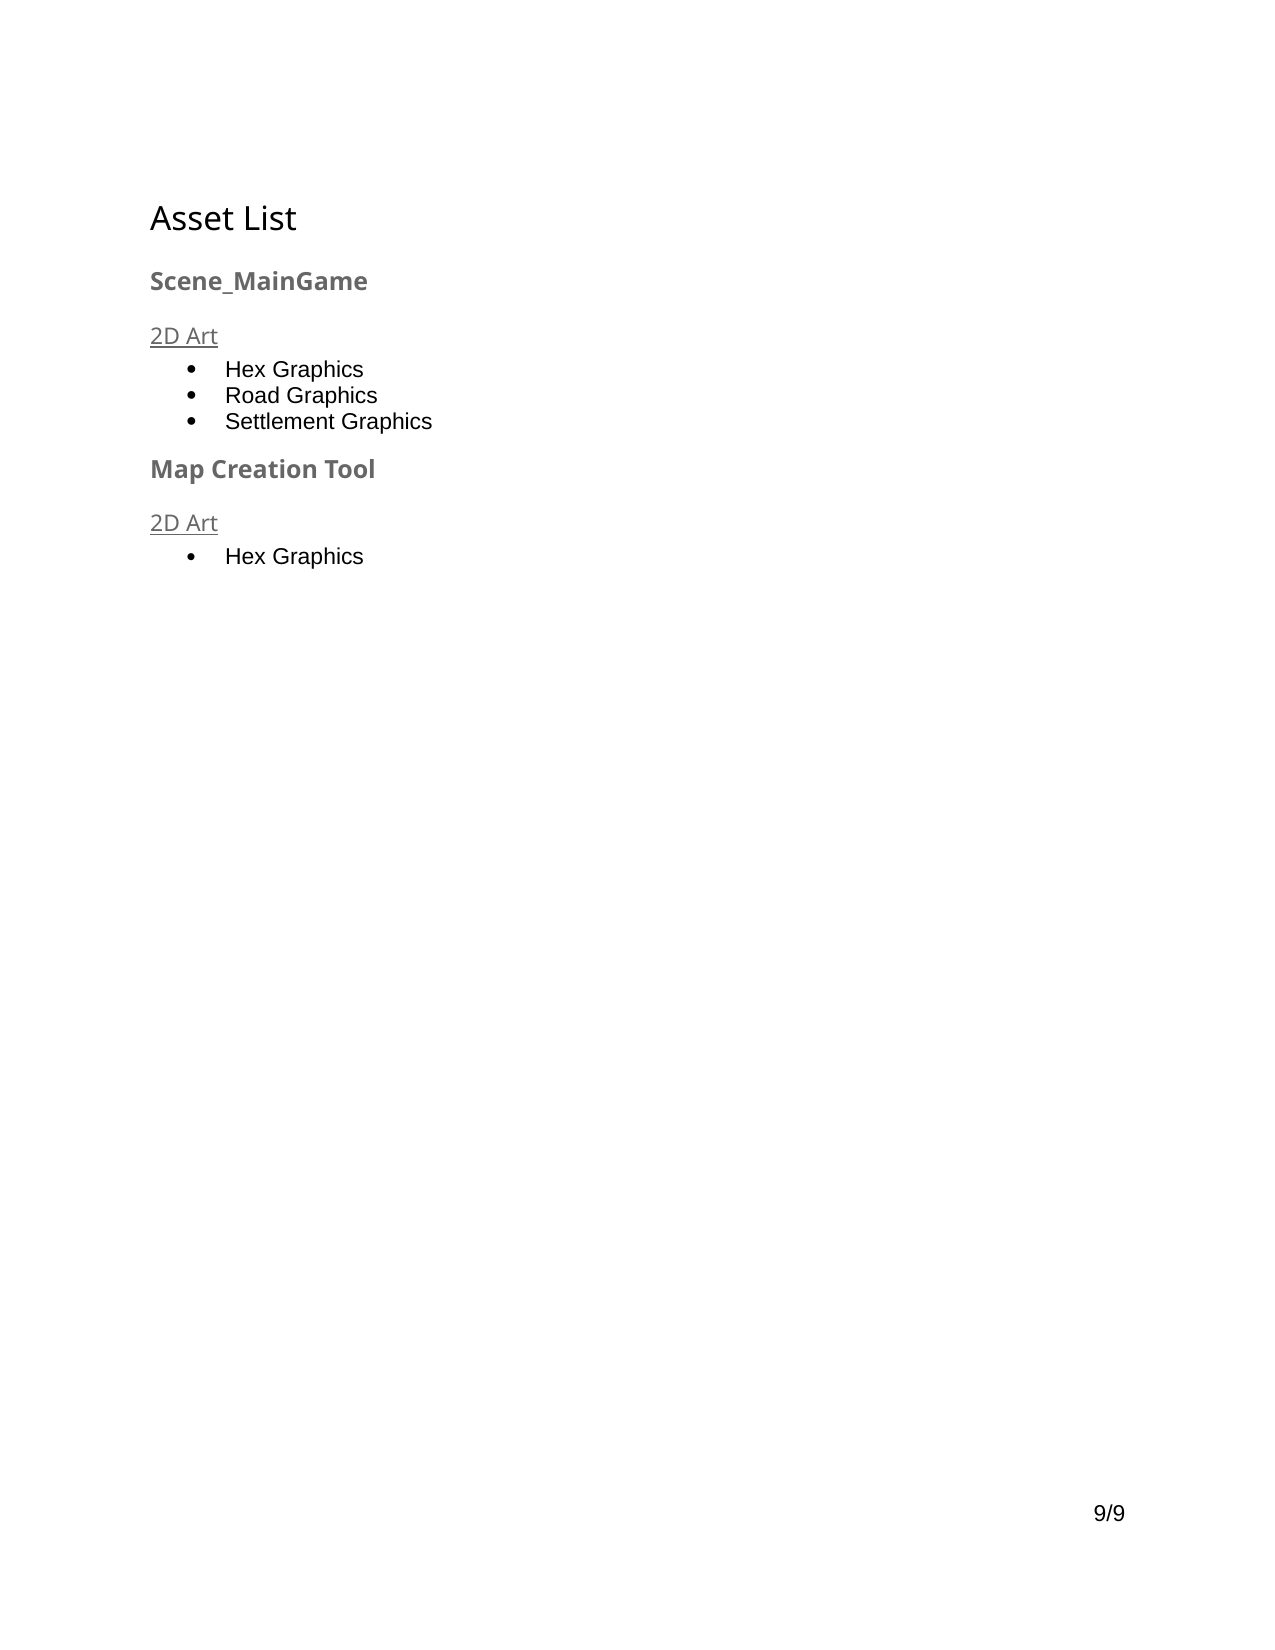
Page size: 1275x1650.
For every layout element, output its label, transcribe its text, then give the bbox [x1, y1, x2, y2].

subtitle Scene_MainGame [150, 264, 1125, 298]
list Road Graphics [187, 382, 1125, 408]
subtitle Map Creation Tool [150, 451, 1125, 485]
subtitle 2D Art [150, 507, 1125, 538]
list Hex Graphics [187, 356, 1125, 382]
subtitle Asset List [150, 195, 1125, 240]
list Hex Graphics [187, 543, 1125, 569]
list Settlement Graphics [187, 408, 1125, 434]
subtitle 2D Art [150, 319, 1125, 351]
